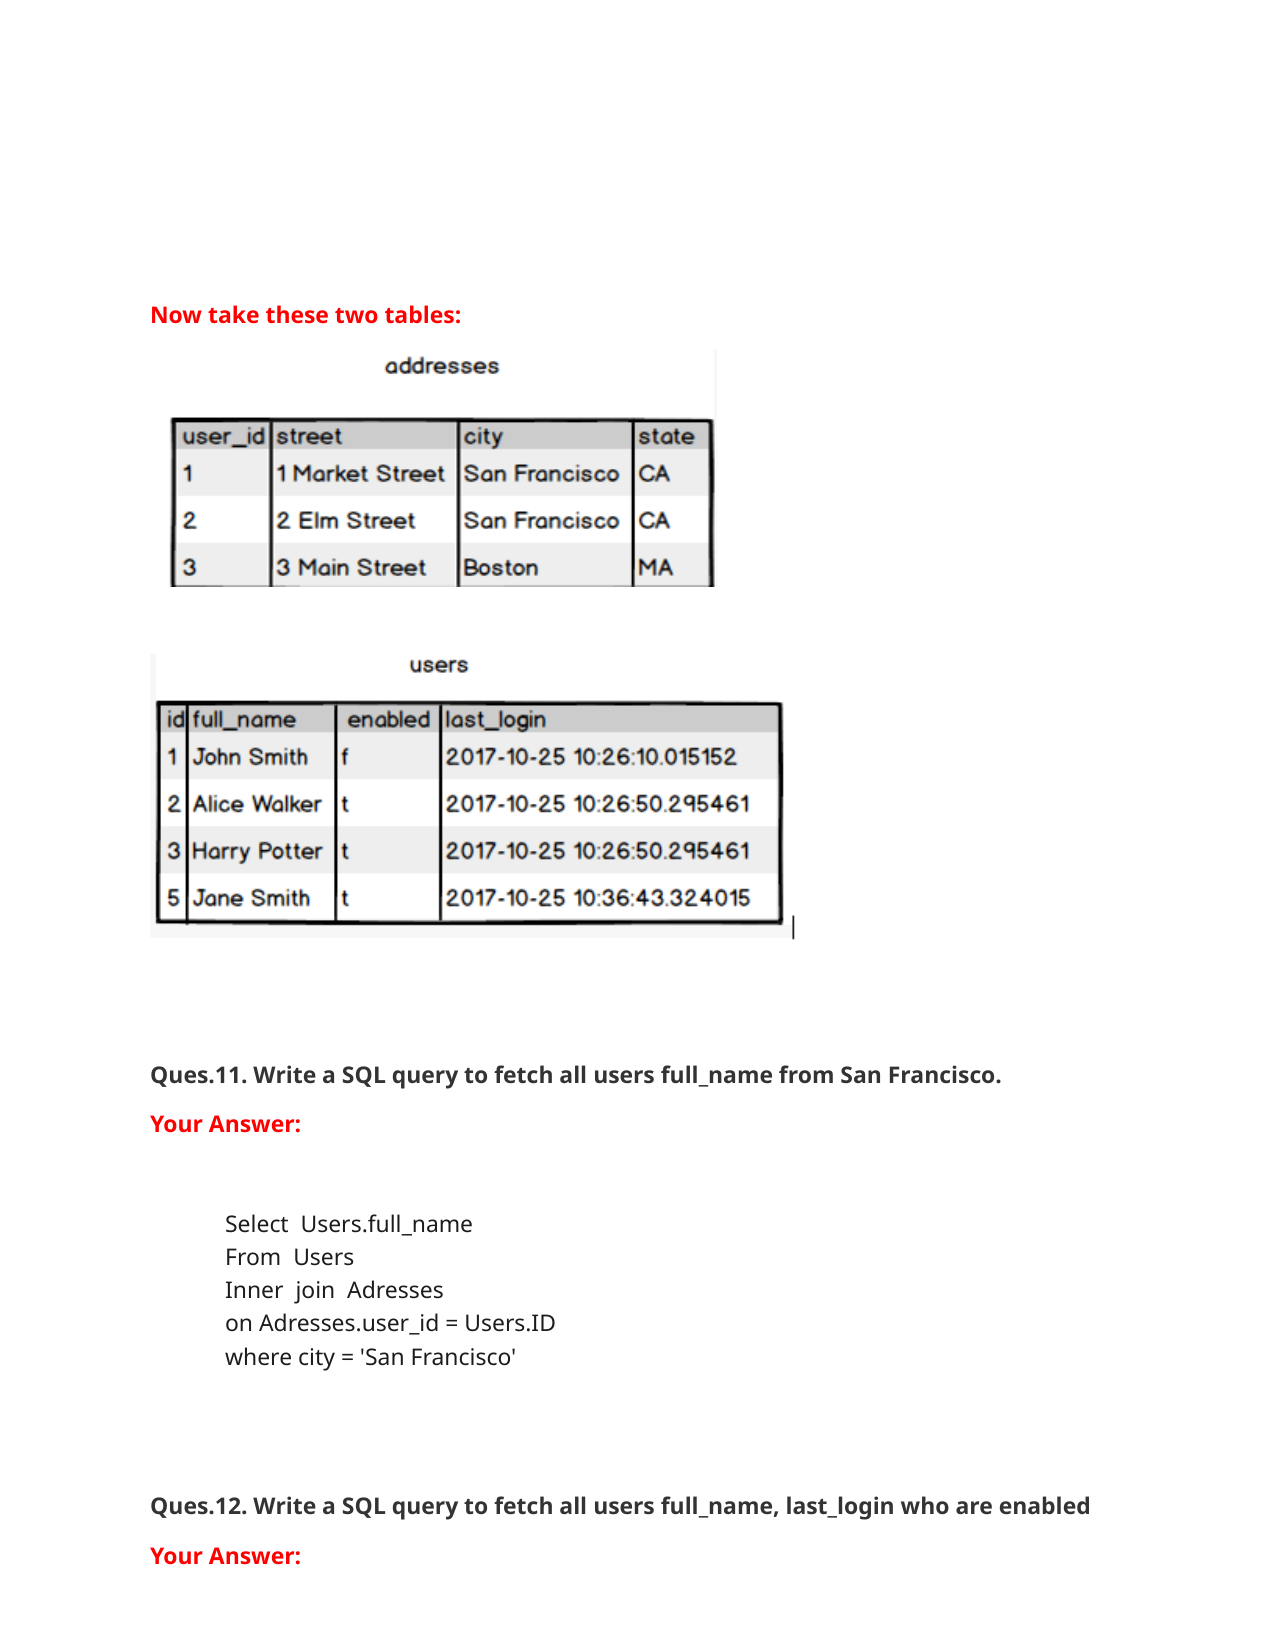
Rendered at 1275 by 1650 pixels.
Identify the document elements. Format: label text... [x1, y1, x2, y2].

picture [150, 654, 810, 941]
picture [150, 349, 718, 587]
text Select Users.full_name From Users Inner join Adresses on Adresses.user_id = Users.ID where city = 'San Francisco' [150, 1208, 1125, 1372]
text Your Answer: [150, 1108, 1125, 1140]
text Now take these two tables: [150, 299, 1125, 331]
text Ques.11. Write a SQL query to fetch all users full_name from San Francisco. [150, 1059, 1125, 1090]
text Ques.12. Write a SQL query to fetch all users full_name, last_login who are enabled [150, 1490, 1125, 1521]
text Your Answer: [150, 1540, 1125, 1571]
